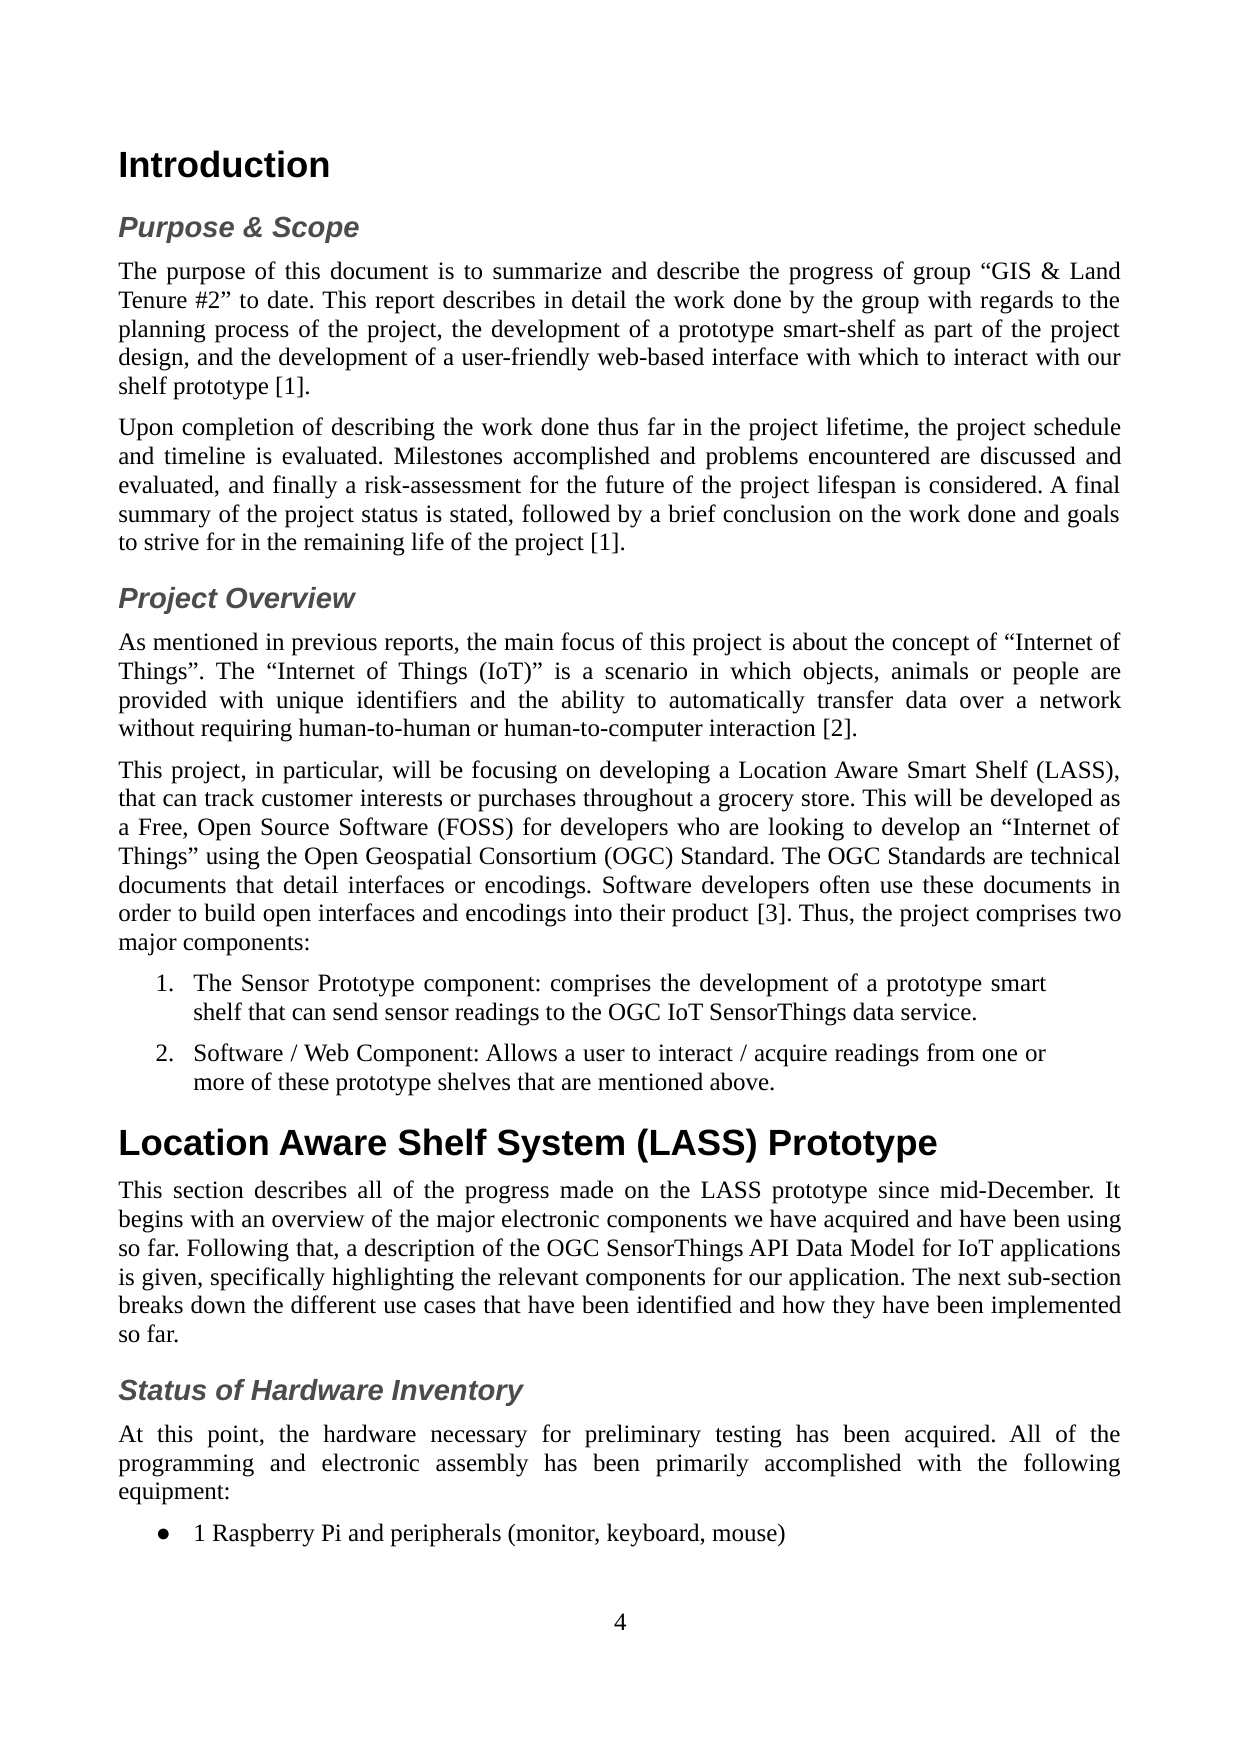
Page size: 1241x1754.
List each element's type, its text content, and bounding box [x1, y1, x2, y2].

text The purpose of this document is to summarize and describe the progress of group “GIS & Land Tenure #2” to date. This report describes in detail the work done by the group with regards to the planning process of the project, the development of a prototype smart-shelf as part of the project design, and the development of a user-friendly web-based interface with which to interact with our shelf prototype [1]. [118, 256, 1122, 400]
subtitle Location Aware Shelf System (LASS) Prototype [118, 1121, 1122, 1163]
subtitle Status of Hardware Inventory [118, 1373, 1122, 1406]
text Upon completion of describing the work done thus far in the project lifetime, the project schedule and timeline is evaluated. Milestones accomplished and problems encountered are discussed and evaluated, and finally a risk-assessment for the future of the project lifespan is considered. A final summary of the project status is stated, followed by a brief conclusion on the work done and goals to strive for in the remaining life of the project [1]. [118, 412, 1122, 556]
subtitle Introduction [118, 143, 1122, 185]
list 1 Raspberry Pi and peripherals (monitor, keyboard, mouse) [156, 1518, 1122, 1546]
subtitle Purpose & Scope [118, 210, 1122, 244]
text At this point, the hardware necessary for preliminary testing has been acquired. All of the programming and electronic assembly has been primarily accomplished with the following equipment: [118, 1419, 1122, 1505]
subtitle Project Overview [118, 581, 1122, 615]
text This project, in particular, will be focusing on developing a Location Aware Smart Shelf (LASS), that can track customer interests or purchases throughout a grocery store. This will be developed as a Free, Open Source Software (FOSS) for developers who are looking to develop an “Internet of Things” using the Open Geospatial Consortium (OGC) Standard. The OGC Standards are technical documents that detail interfaces or encodings. Software developers often use these documents in order to build open interfaces and encodings into their product [3]. Thus, the project comprises two major components: [118, 755, 1122, 956]
text As mentioned in previous reports, the main focus of this project is about the concept of “Internet of Things”. The “Internet of Things (IoT)” is a scenario in which objects, animals or people are provided with unique identifiers and the ability to automatically transfer data over a network without requiring human-to-human or human-to-computer interaction [2]. [118, 627, 1122, 742]
list The Sensor Prototype component: comprises the development of a prototype smart shelf that can send sensor readings to the OGC IoT SensorThings data service. [155, 968, 1047, 1026]
text This section describes all of the progress made on the LASS prototype since mid-December. It begins with an overview of the major electronic components we have acquired and have been using so far. Following that, a description of the OGC SensorThings API Data Model for IoT applications is given, specifically highlighting the relevant components for our application. The next sub-section breaks down the different use cases that have been identified and how they have been implemented so far. [118, 1175, 1122, 1348]
list Software / Web Component: Allows a user to interact / acquire readings from one or more of these prototype shelves that are mentioned above. [155, 1038, 1047, 1096]
